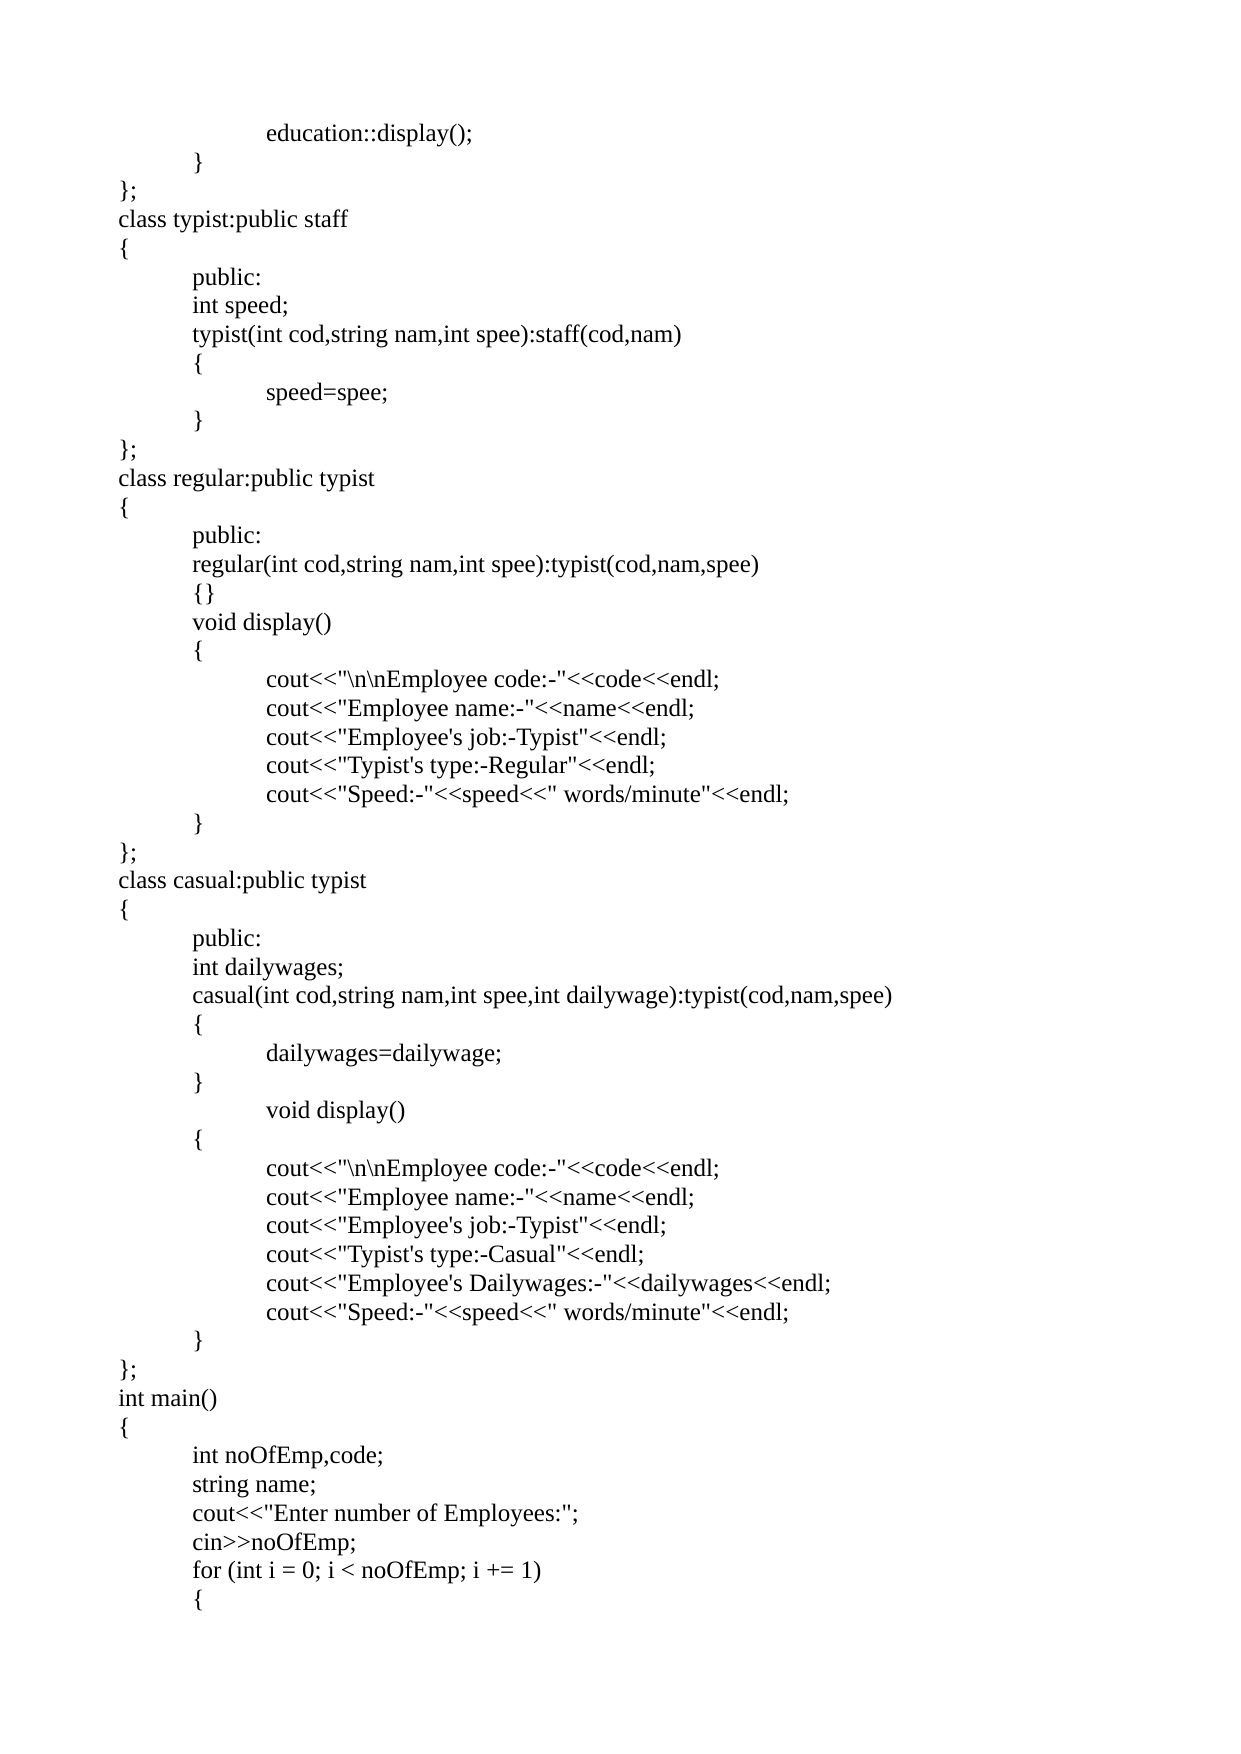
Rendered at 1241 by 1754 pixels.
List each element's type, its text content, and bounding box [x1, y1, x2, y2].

text } [118, 1067, 1122, 1096]
text { [118, 348, 1122, 377]
text { [118, 636, 1122, 664]
text typist(int cod,string nam,int spee):staff(cod,nam) [118, 319, 1122, 348]
text for (int i = 0; i < noOfEmp; i += 1) [118, 1556, 1122, 1584]
text } [118, 808, 1122, 837]
text string name; [118, 1469, 1122, 1498]
text casual(int cod,string nam,int spee,int dailywage):typist(cod,nam,spee) [118, 981, 1122, 1009]
text int speed; [118, 291, 1122, 319]
text cout<<"\n\nEmployee code:-"<<code<<endl; [118, 664, 1122, 693]
text cout<<"\n\nEmployee code:-"<<code<<endl; [118, 1153, 1122, 1182]
text cout<<"Employee's job:-Typist"<<endl; [118, 722, 1122, 751]
text speed=spee; [118, 377, 1122, 406]
text class regular:public typist [118, 463, 1122, 492]
text cout<<"Employee's Dailywages:-"<<dailywages<<endl; [118, 1268, 1122, 1297]
text int dailywages; [118, 952, 1122, 981]
text public: [118, 923, 1122, 952]
text { [118, 1412, 1122, 1441]
text }; [118, 837, 1122, 866]
text cout<<"Speed:-"<<speed<<" words/minute"<<endl; [118, 1297, 1122, 1326]
text cout<<"Typist's type:-Casual"<<endl; [118, 1239, 1122, 1268]
text regular(int cod,string nam,int spee):typist(cod,nam,spee) [118, 549, 1122, 578]
text { [118, 894, 1122, 923]
text { [118, 1009, 1122, 1038]
text education::display(); [118, 118, 1122, 147]
text cout<<"Enter number of Employees:"; [118, 1498, 1122, 1527]
text } [118, 1326, 1122, 1354]
text }; [118, 176, 1122, 204]
text int main() [118, 1383, 1122, 1412]
text }; [118, 1354, 1122, 1383]
text public: [118, 521, 1122, 549]
text cout<<"Employee name:-"<<name<<endl; [118, 693, 1122, 722]
text {} [118, 578, 1122, 607]
text dailywages=dailywage; [118, 1038, 1122, 1067]
text { [118, 1124, 1122, 1153]
text } [118, 147, 1122, 176]
text class casual:public typist [118, 866, 1122, 894]
text public: [118, 262, 1122, 291]
text { [118, 492, 1122, 521]
text class typist:public staff [118, 204, 1122, 233]
text int noOfEmp,code; [118, 1441, 1122, 1469]
text }; [118, 434, 1122, 463]
text } [118, 406, 1122, 434]
text cout<<"Speed:-"<<speed<<" words/minute"<<endl; [118, 779, 1122, 808]
text { [118, 1584, 1122, 1613]
text cout<<"Employee's job:-Typist"<<endl; [118, 1211, 1122, 1239]
text cout<<"Employee name:-"<<name<<endl; [118, 1182, 1122, 1211]
text cout<<"Typist's type:-Regular"<<endl; [118, 751, 1122, 779]
text void display() [118, 607, 1122, 636]
text { [118, 233, 1122, 262]
text void display() [118, 1096, 1122, 1124]
text cin>>noOfEmp; [118, 1527, 1122, 1556]
